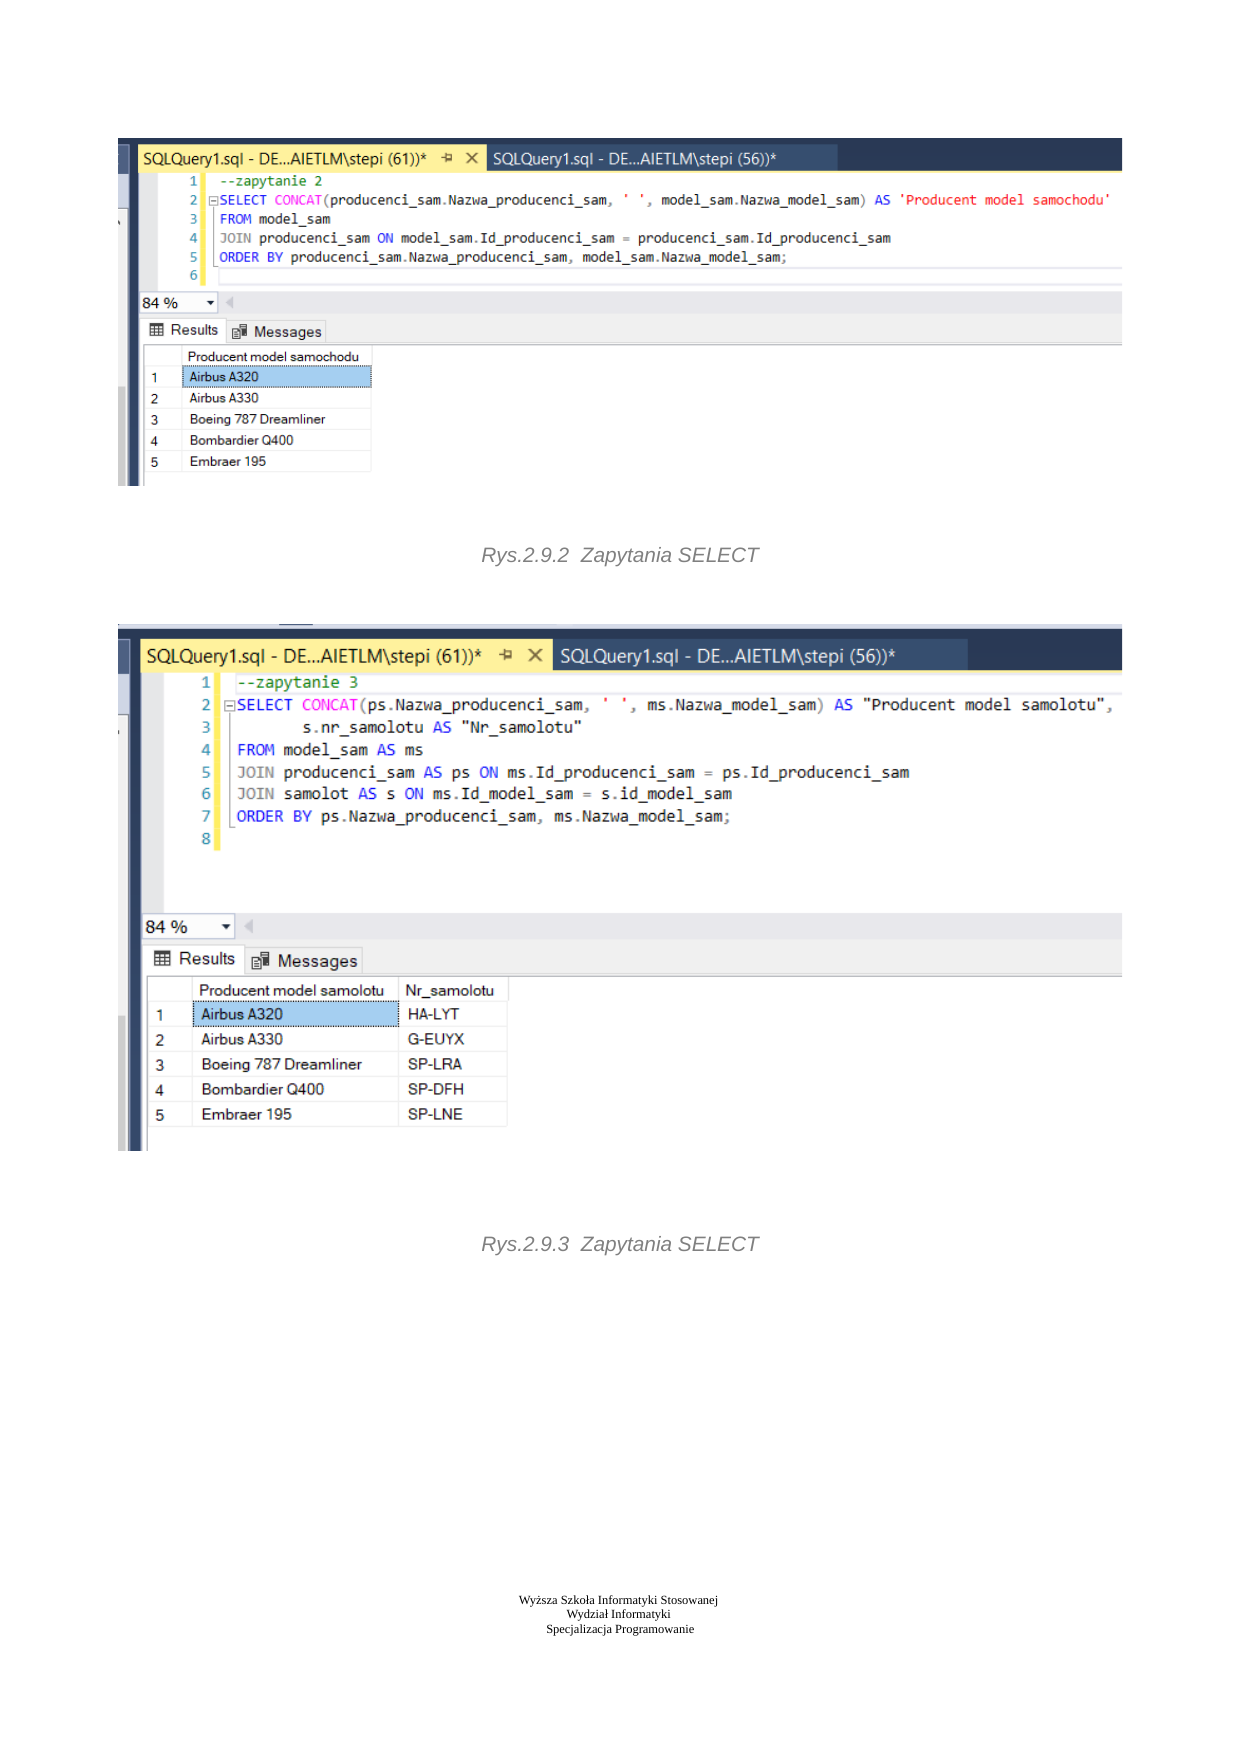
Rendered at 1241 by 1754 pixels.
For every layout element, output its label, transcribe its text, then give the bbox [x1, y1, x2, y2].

text Rys.2.9.3 Zapytania SELECT [118, 1232, 1122, 1256]
picture [118, 138, 1123, 486]
picture [118, 624, 1123, 1151]
text Rys.2.9.2 Zapytania SELECT [118, 543, 1122, 567]
